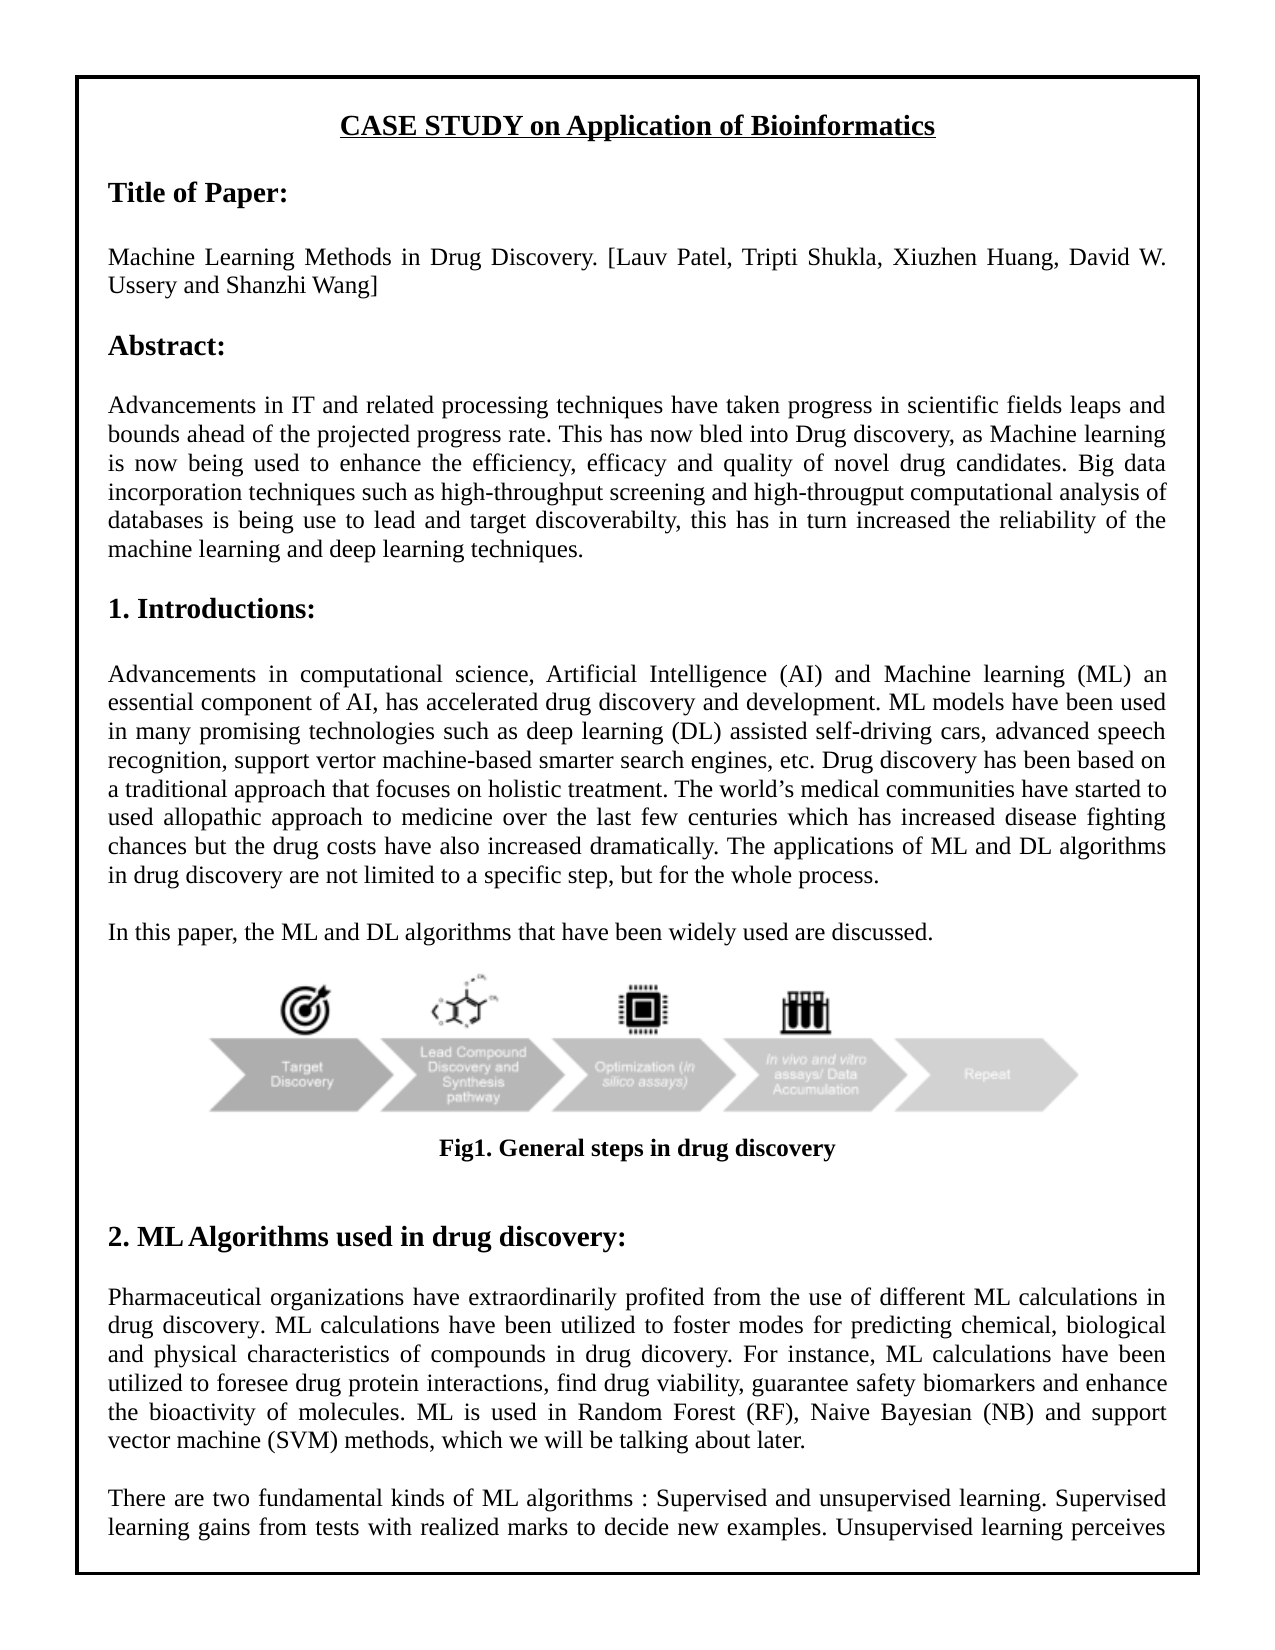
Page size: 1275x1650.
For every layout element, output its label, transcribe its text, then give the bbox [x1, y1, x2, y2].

text 2. ML Algorithms used in drug discovery: [108, 1219, 1167, 1253]
text Advancements in computational science, Artificial Intelligence (AI) and Machine learning (ML) an essential component of AI, has accelerated drug discovery and development. ML models have been used in many promising technologies such as deep learning (DL) assisted self-driving cars, advanced speech recognition, support vertor machine-based smarter search engines, etc. Drug discovery has been based on a traditional approach that focuses on holistic treatment. The world’s medical communities have started to used allopathic approach to medicine over the last few centuries which has increased disease fighting chances but the drug costs have also increased dramatically. The applications of ML and DL algorithms in drug discovery are not limited to a specific step, but for the whole process. [108, 659, 1167, 889]
text In this paper, the ML and DL algorithms that have been widely used are discussed. [108, 917, 1167, 946]
text Machine Learning Methods in Drug Discovery. [Lauv Patel, Tripti Shukla, Xiuzhen Huang, David W. Ussery and Shanzhi Wang] [108, 242, 1167, 299]
text Advancements in IT and related processing techniques have taken progress in scientific fields leaps and bounds ahead of the projected progress rate. This has now bled into Drug discovery, as Machine learning is now being used to enhance the efficiency, efficacy and quality of novel drug candidates. Big data incorporation techniques such as high-throughput screening and high-througput computational analysis of databases is being use to lead and target discoverabilty, this has in turn increased the reliability of the machine learning and deep learning techniques. [108, 390, 1167, 563]
text Title of Paper: [108, 175, 1167, 208]
text Pharmaceutical organizations have extraordinarily profited from the use of different ML calculations in drug discovery. ML calculations have been utilized to foster modes for predicting chemical, biological and physical characteristics of compounds in drug dicovery. For instance, ML calculations have been utilized to foresee drug protein interactions, find drug viability, guarantee safety biomarkers and enhance the bioactivity of molecules. ML is used in Random Forest (RF), Naive Bayesian (NB) and support vector machine (SVM) methods, which we will be talking about later. [108, 1282, 1167, 1454]
text 1. Introductions: [108, 592, 1167, 625]
text CASE STUDY on Application of Bioinformatics [108, 108, 1167, 141]
text Abstract: [108, 328, 1167, 362]
text There are two fundamental kinds of ML algorithms : Supervised and unsupervised learning. Supervised learning gains from tests with realized marks to decide new examples. Unsupervised learning perceives [108, 1483, 1167, 1540]
picture [187, 960, 1088, 1131]
text Fig1. General steps in drug discovery [108, 1133, 1167, 1162]
